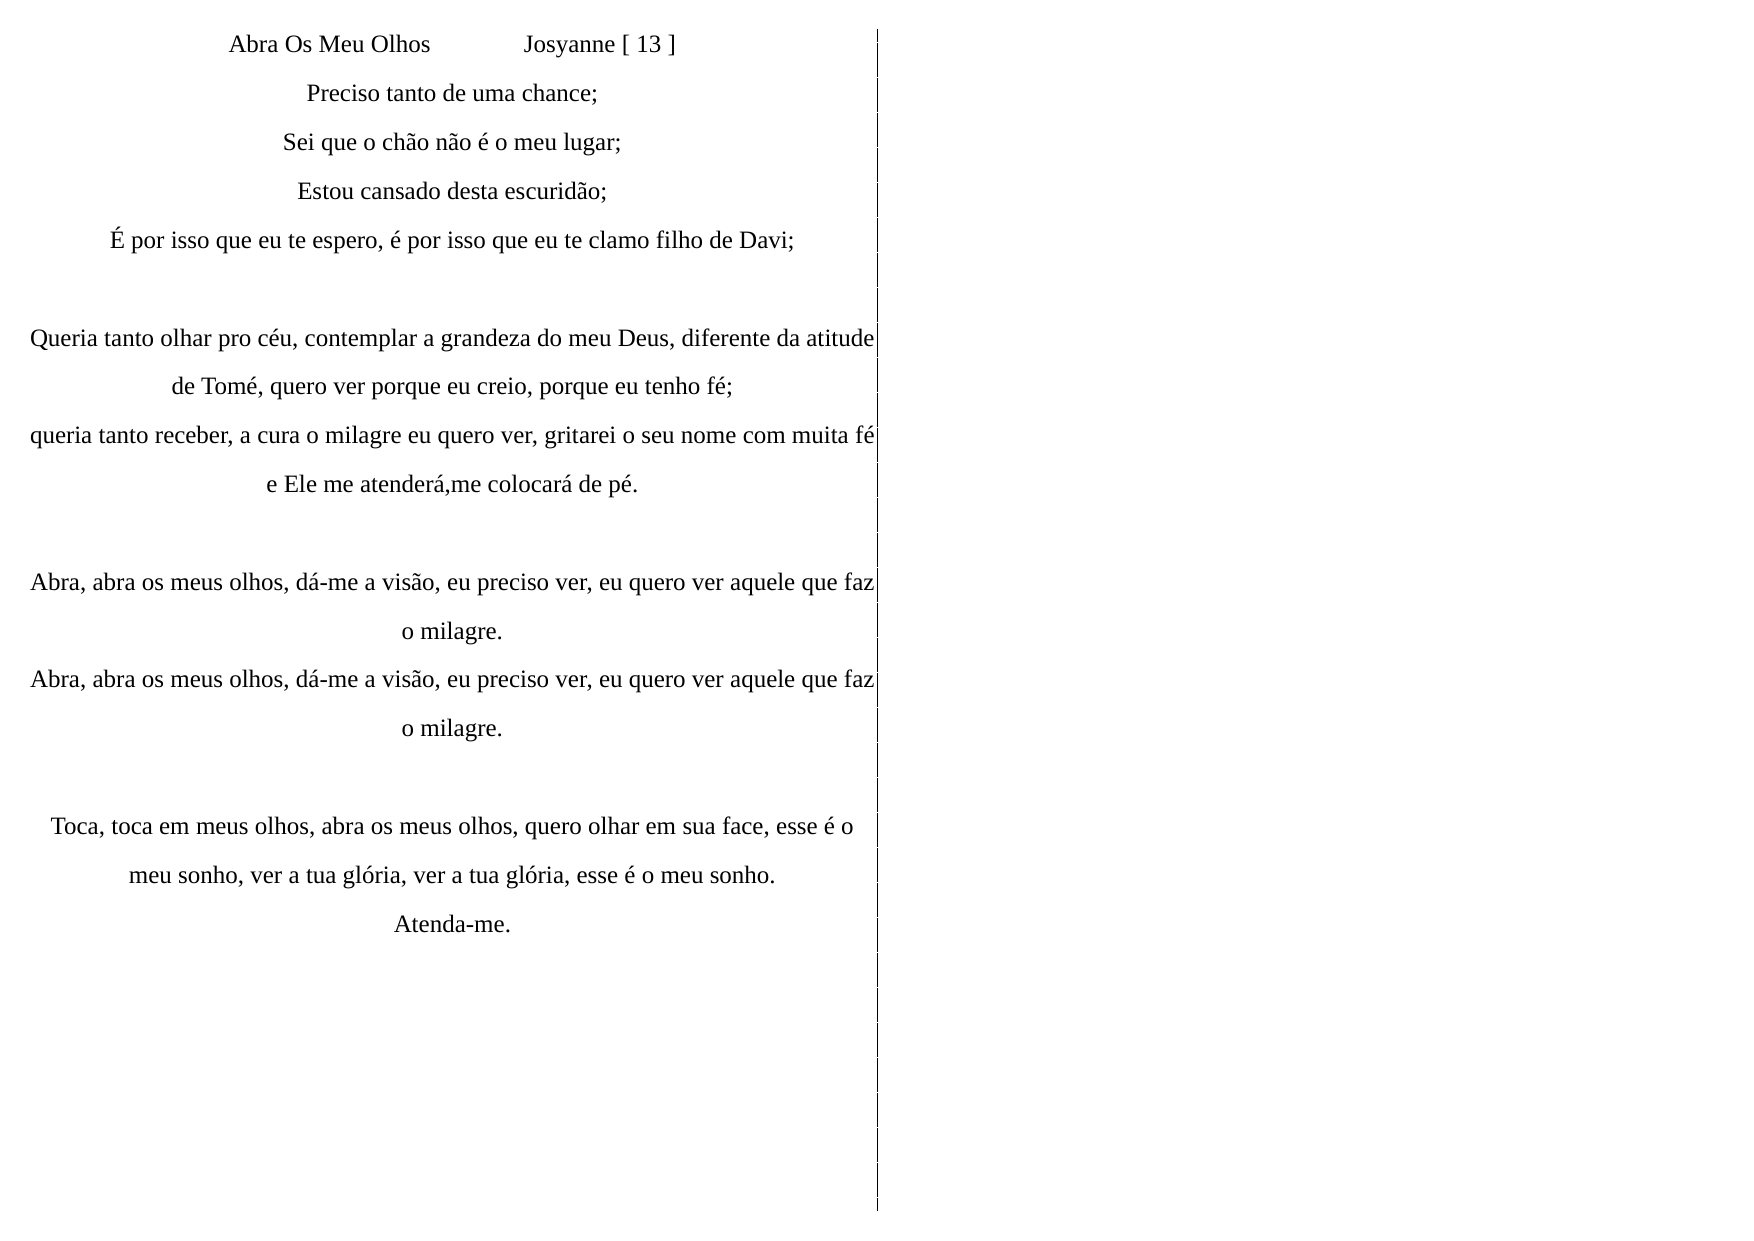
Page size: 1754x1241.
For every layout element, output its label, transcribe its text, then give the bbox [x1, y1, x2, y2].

text Atenda-me. [29, 909, 875, 938]
text É por isso que eu te espero, é por isso que eu te clamo filho de Davi; [29, 225, 875, 254]
text queria tanto receber, a cura o milagre eu quero ver, gritarei o seu nome com muita fé e Ele me atenderá,me colocará de pé. [29, 420, 875, 498]
text Estou cansado desta escuridão; [29, 176, 875, 205]
text Sei que o chão não é o meu lugar; [29, 127, 875, 156]
text Queria tanto olhar pro céu, contemplar a grandeza do meu Deus, diferente da atitude de Tomé, quero ver porque eu creio, porque eu tenho fé; [29, 323, 875, 400]
text Abra, abra os meus olhos, dá-me a visão, eu preciso ver, eu quero ver aquele que faz o milagre. [29, 664, 875, 742]
text Preciso tanto de uma chance; [29, 78, 875, 107]
text Abra, abra os meus olhos, dá-me a visão, eu preciso ver, eu quero ver aquele que faz o milagre. [29, 567, 875, 644]
text Abra Os Meu Olhos Josyanne [ 13 ] [29, 29, 875, 58]
text Toca, toca em meus olhos, abra os meus olhos, quero olhar em sua face, esse é o meu sonho, ver a tua glória, ver a tua glória, esse é o meu sonho. [29, 811, 875, 889]
